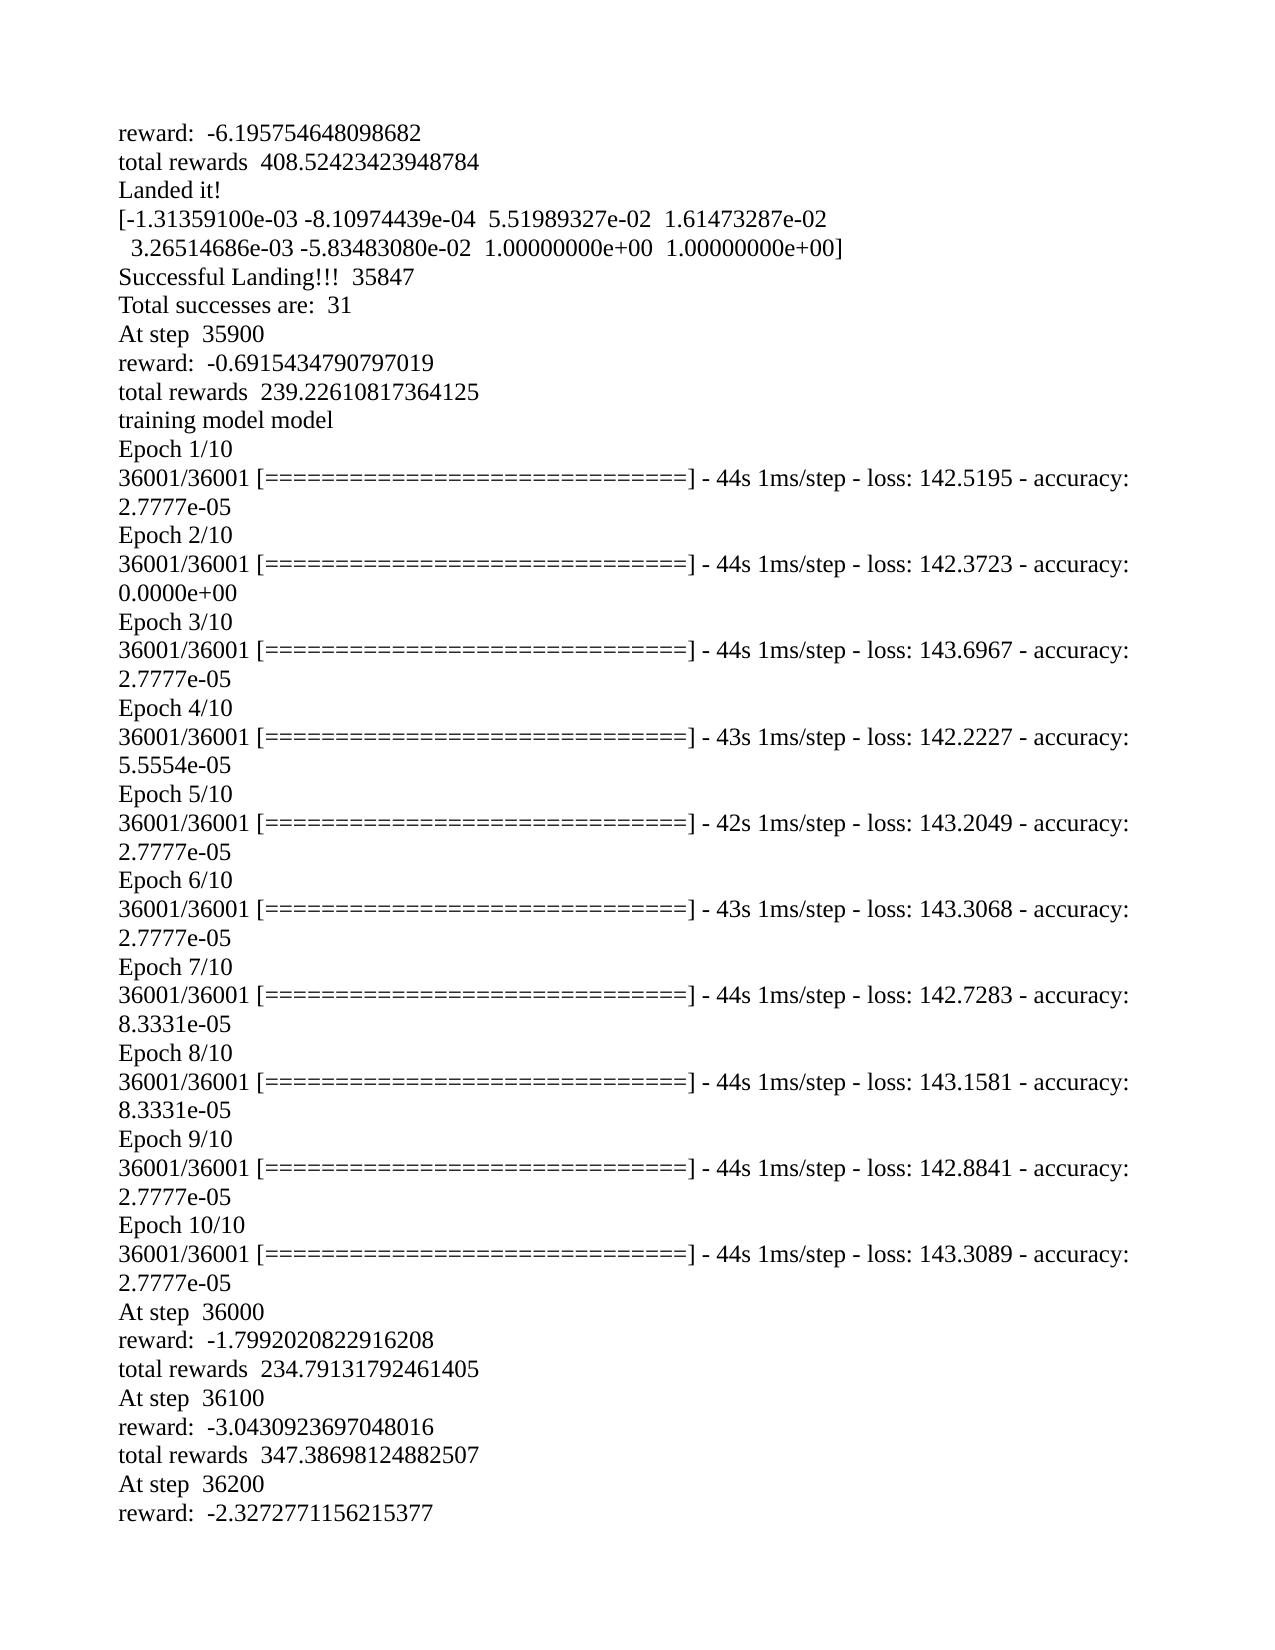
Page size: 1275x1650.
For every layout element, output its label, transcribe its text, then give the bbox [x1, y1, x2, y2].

text Successful Landing!!! 35847 [118, 262, 1157, 291]
text At step 36100 [118, 1383, 1157, 1412]
text total rewards 347.38698124882507 [118, 1441, 1157, 1469]
text 36001/36001 [==============================] - 43s 1ms/step - loss: 142.2227 - accuracy: 5.5554e-05 [118, 722, 1157, 779]
text At step 36000 [118, 1297, 1157, 1326]
text Epoch 7/10 [118, 952, 1157, 981]
text At step 35900 [118, 319, 1157, 348]
text Epoch 2/10 [118, 521, 1157, 549]
text 36001/36001 [==============================] - 44s 1ms/step - loss: 143.1581 - accuracy: 8.3331e-05 [118, 1067, 1157, 1124]
text 36001/36001 [==============================] - 44s 1ms/step - loss: 143.6967 - accuracy: 2.7777e-05 [118, 636, 1157, 693]
text reward: -1.7992020822916208 [118, 1326, 1157, 1354]
text reward: -0.6915434790797019 [118, 348, 1157, 377]
text Epoch 1/10 [118, 434, 1157, 463]
text 36001/36001 [==============================] - 44s 1ms/step - loss: 142.8841 - accuracy: 2.7777e-05 [118, 1153, 1157, 1211]
text Epoch 6/10 [118, 866, 1157, 894]
text At step 36200 [118, 1469, 1157, 1498]
text 36001/36001 [==============================] - 44s 1ms/step - loss: 142.3723 - accuracy: 0.0000e+00 [118, 549, 1157, 607]
text Total successes are: 31 [118, 291, 1157, 319]
text Epoch 9/10 [118, 1124, 1157, 1153]
text 36001/36001 [==============================] - 44s 1ms/step - loss: 142.5195 - accuracy: 2.7777e-05 [118, 463, 1157, 521]
text 36001/36001 [==============================] - 44s 1ms/step - loss: 143.3089 - accuracy: 2.7777e-05 [118, 1239, 1157, 1297]
text Epoch 3/10 [118, 607, 1157, 636]
text reward: -6.195754648098682 [118, 118, 1157, 147]
text 36001/36001 [==============================] - 42s 1ms/step - loss: 143.2049 - accuracy: 2.7777e-05 [118, 808, 1157, 866]
text Epoch 4/10 [118, 693, 1157, 722]
text reward: -2.3272771156215377 [118, 1498, 1157, 1527]
text reward: -3.0430923697048016 [118, 1412, 1157, 1441]
text 36001/36001 [==============================] - 43s 1ms/step - loss: 143.3068 - accuracy: 2.7777e-05 [118, 894, 1157, 952]
text total rewards 234.79131792461405 [118, 1354, 1157, 1383]
text total rewards 239.22610817364125 [118, 377, 1157, 406]
text Landed it! [118, 176, 1157, 204]
text total rewards 408.52423423948784 [118, 147, 1157, 176]
text Epoch 8/10 [118, 1038, 1157, 1067]
text Epoch 5/10 [118, 779, 1157, 808]
text Epoch 10/10 [118, 1211, 1157, 1239]
text [-1.31359100e-03 -8.10974439e-04 5.51989327e-02 1.61473287e-02 [118, 204, 1157, 233]
text training model model [118, 406, 1157, 434]
text 36001/36001 [==============================] - 44s 1ms/step - loss: 142.7283 - accuracy: 8.3331e-05 [118, 981, 1157, 1038]
text 3.26514686e-03 -5.83483080e-02 1.00000000e+00 1.00000000e+00] [118, 233, 1157, 262]
